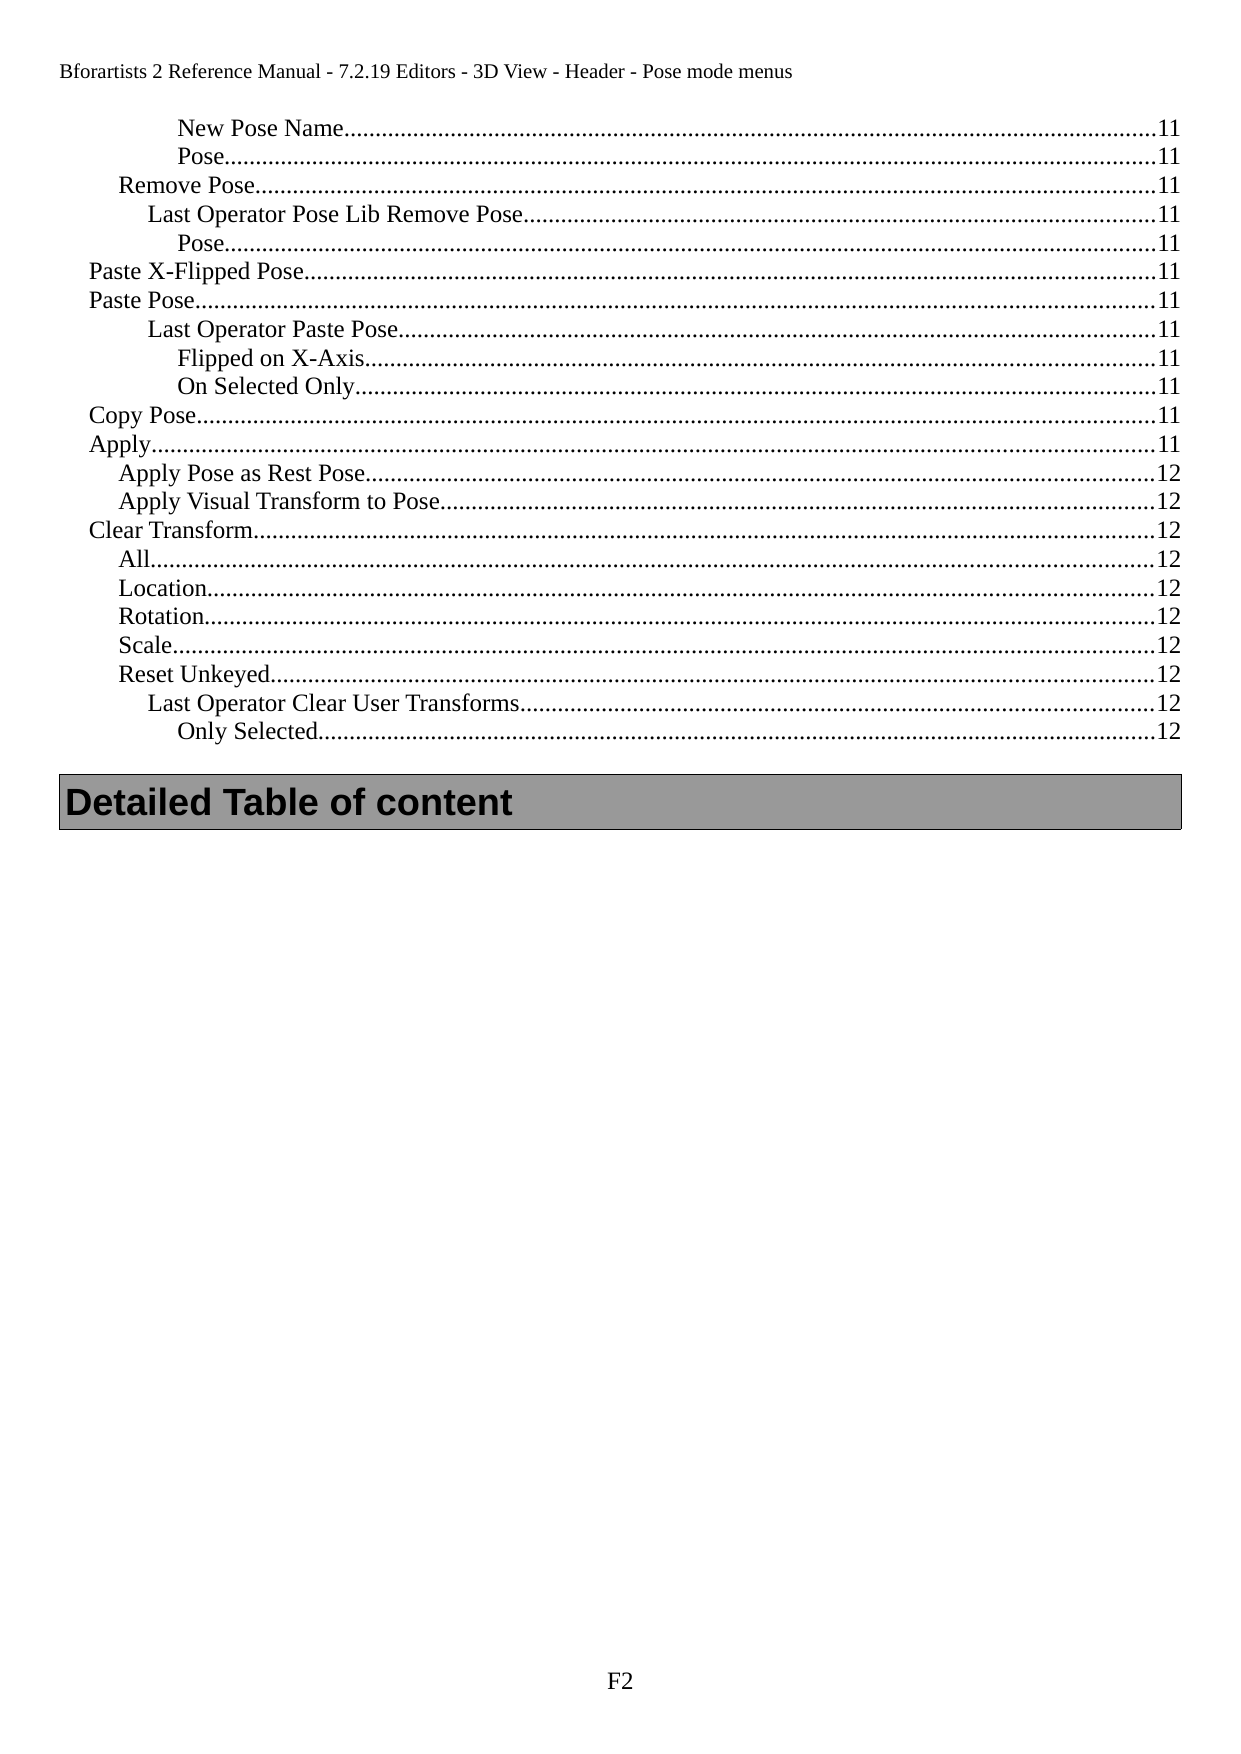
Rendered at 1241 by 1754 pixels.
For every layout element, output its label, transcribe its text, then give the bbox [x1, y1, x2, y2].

text Last Operator Paste Pose 11 [147, 314, 1181, 343]
text Apply Visual Transform to Pose 12 [118, 486, 1181, 515]
table_header Detailed Table of content [60, 775, 1181, 829]
text Pose 11 [177, 141, 1181, 170]
text Pose 11 [177, 228, 1181, 256]
text Location 12 [118, 573, 1181, 601]
text Paste X-Flipped Pose 11 [88, 256, 1181, 285]
text Last Operator Clear User Transforms 12 [147, 688, 1181, 716]
text Apply Pose as Rest Pose 12 [118, 458, 1181, 486]
text Only Selected 12 [177, 716, 1181, 745]
text Rotation 12 [118, 601, 1181, 630]
text Apply 11 [88, 429, 1181, 458]
text Remove Pose 11 [118, 170, 1181, 199]
text Copy Pose 11 [88, 400, 1181, 429]
text Clear Transform 12 [88, 515, 1181, 544]
text Paste Pose 11 [88, 285, 1181, 314]
text New Pose Name 11 [177, 113, 1181, 141]
text On Selected Only 11 [177, 371, 1181, 400]
text Scale 12 [118, 630, 1181, 659]
text Flipped on X-Axis 11 [177, 343, 1181, 371]
text All 12 [118, 544, 1181, 573]
text Reset Unkeyed 12 [118, 659, 1181, 688]
text Last Operator Pose Lib Remove Pose 11 [147, 199, 1181, 228]
